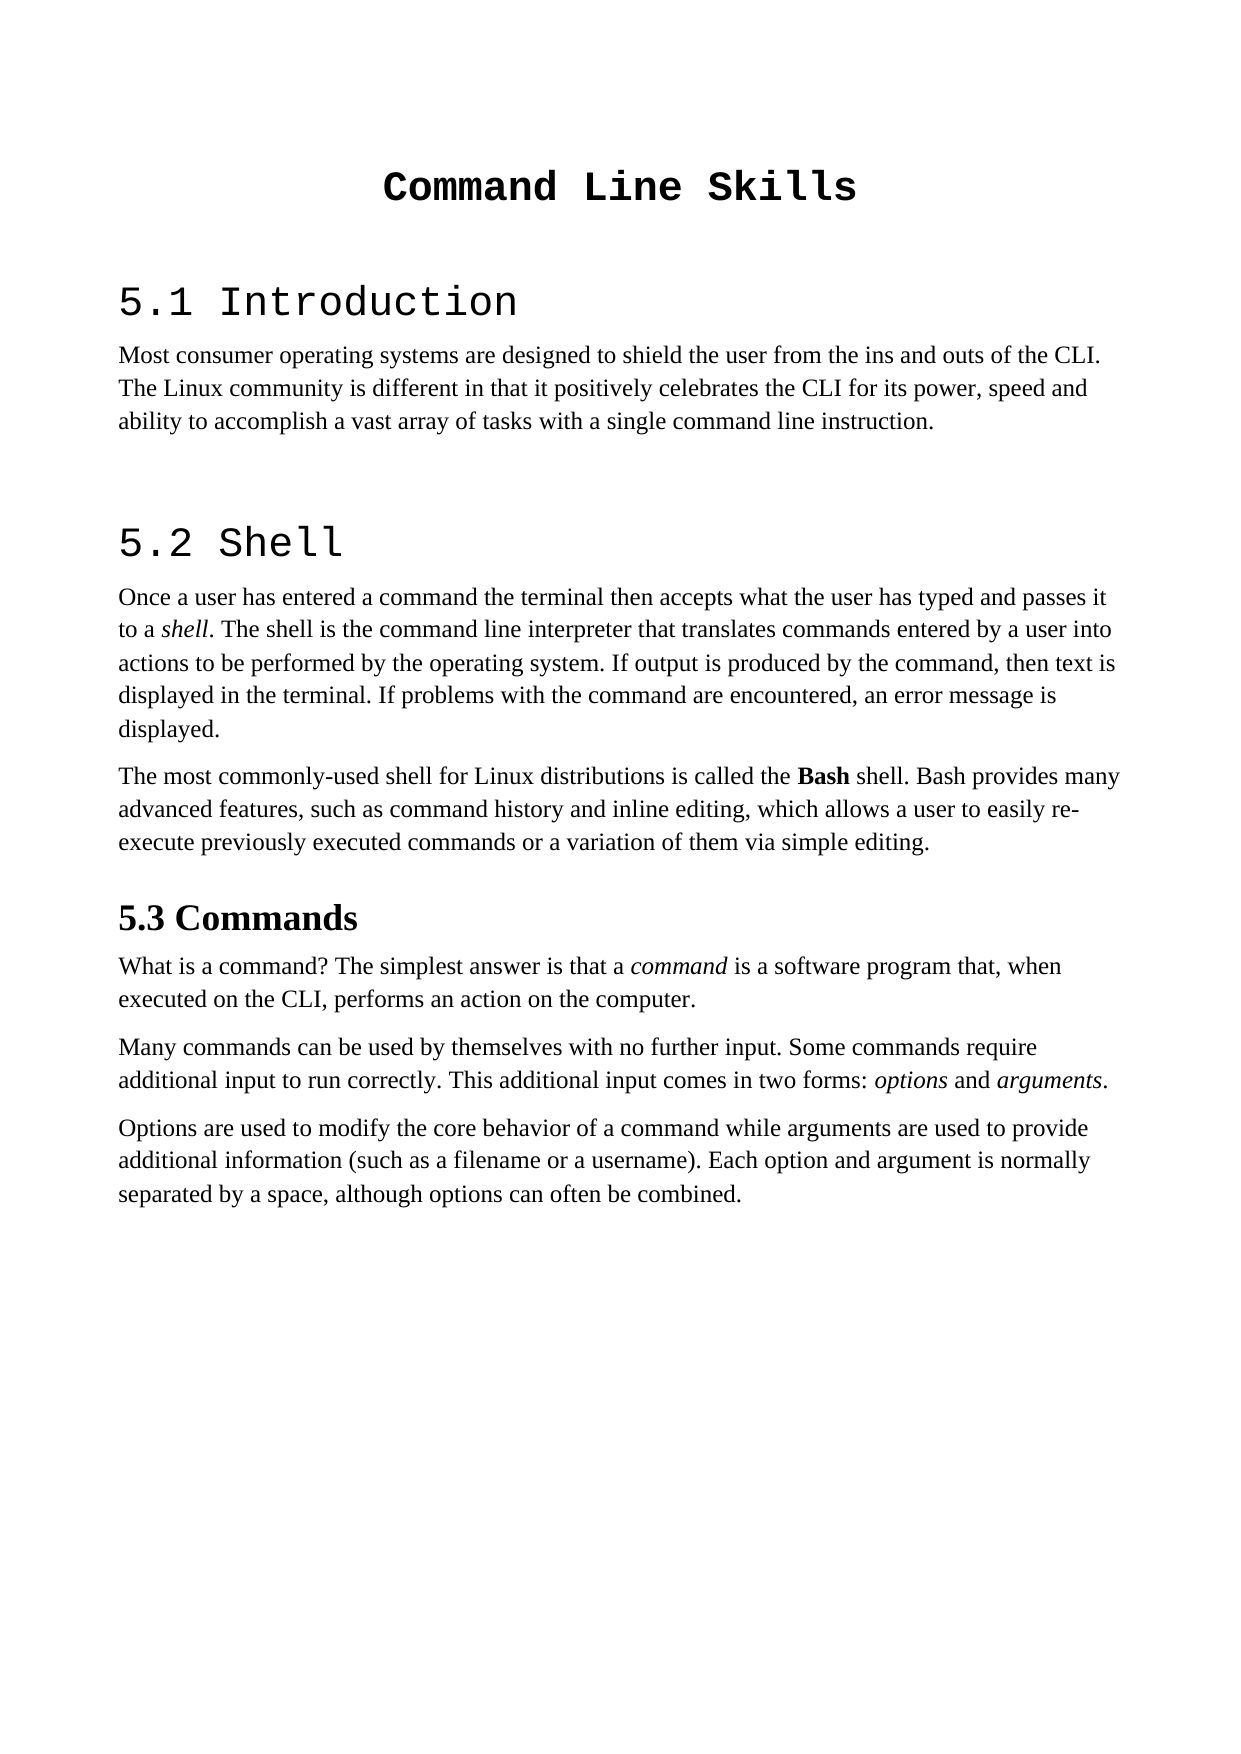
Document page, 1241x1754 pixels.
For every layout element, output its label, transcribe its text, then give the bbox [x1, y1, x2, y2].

text Many commands can be used by themselves with no further input. Some commands require additional input to run correctly. This additional input comes in two forms: options and arguments. [118, 1032, 1122, 1094]
text Once a user has entered a command the terminal then accepts what the user has typed and passes it to a shell. The shell is the command line interpreter that translates commands entered by a user into actions to be performed by the operating system. If output is produced by the command, then text is displayed in the terminal. If problems with the command are encountered, an error message is displayed. [118, 582, 1122, 742]
text Options are used to modify the core behavior of a command while arguments are used to provide additional information (such as a filename or a username). Each option and argument is normally separated by a space, although options can often be combined. [118, 1113, 1122, 1207]
text The most commonly-used shell for Linux distributions is called the Bash shell. Bash provides many advanced features, such as command history and inline editing, which allows a user to easily re-execute previously executed commands or a variation of them via simple editing. [118, 761, 1122, 856]
subtitle 5.2 Shell [118, 522, 1122, 569]
subtitle 5.1 Introduction [118, 281, 1122, 328]
text Most consumer operating systems are designed to shield the user from the ins and outs of the CLI. The Linux community is different in that it positively celebrates the CLI for its power, speed and ability to accomplish a vast array of tasks with a single command line instruction. [118, 340, 1122, 435]
text Command Line Skills [118, 165, 1122, 212]
text What is a command? The simplest answer is that a command is a software program that, when executed on the CLI, performs an action on the computer. [118, 951, 1122, 1013]
subtitle 5.3 Commands [118, 896, 1122, 939]
